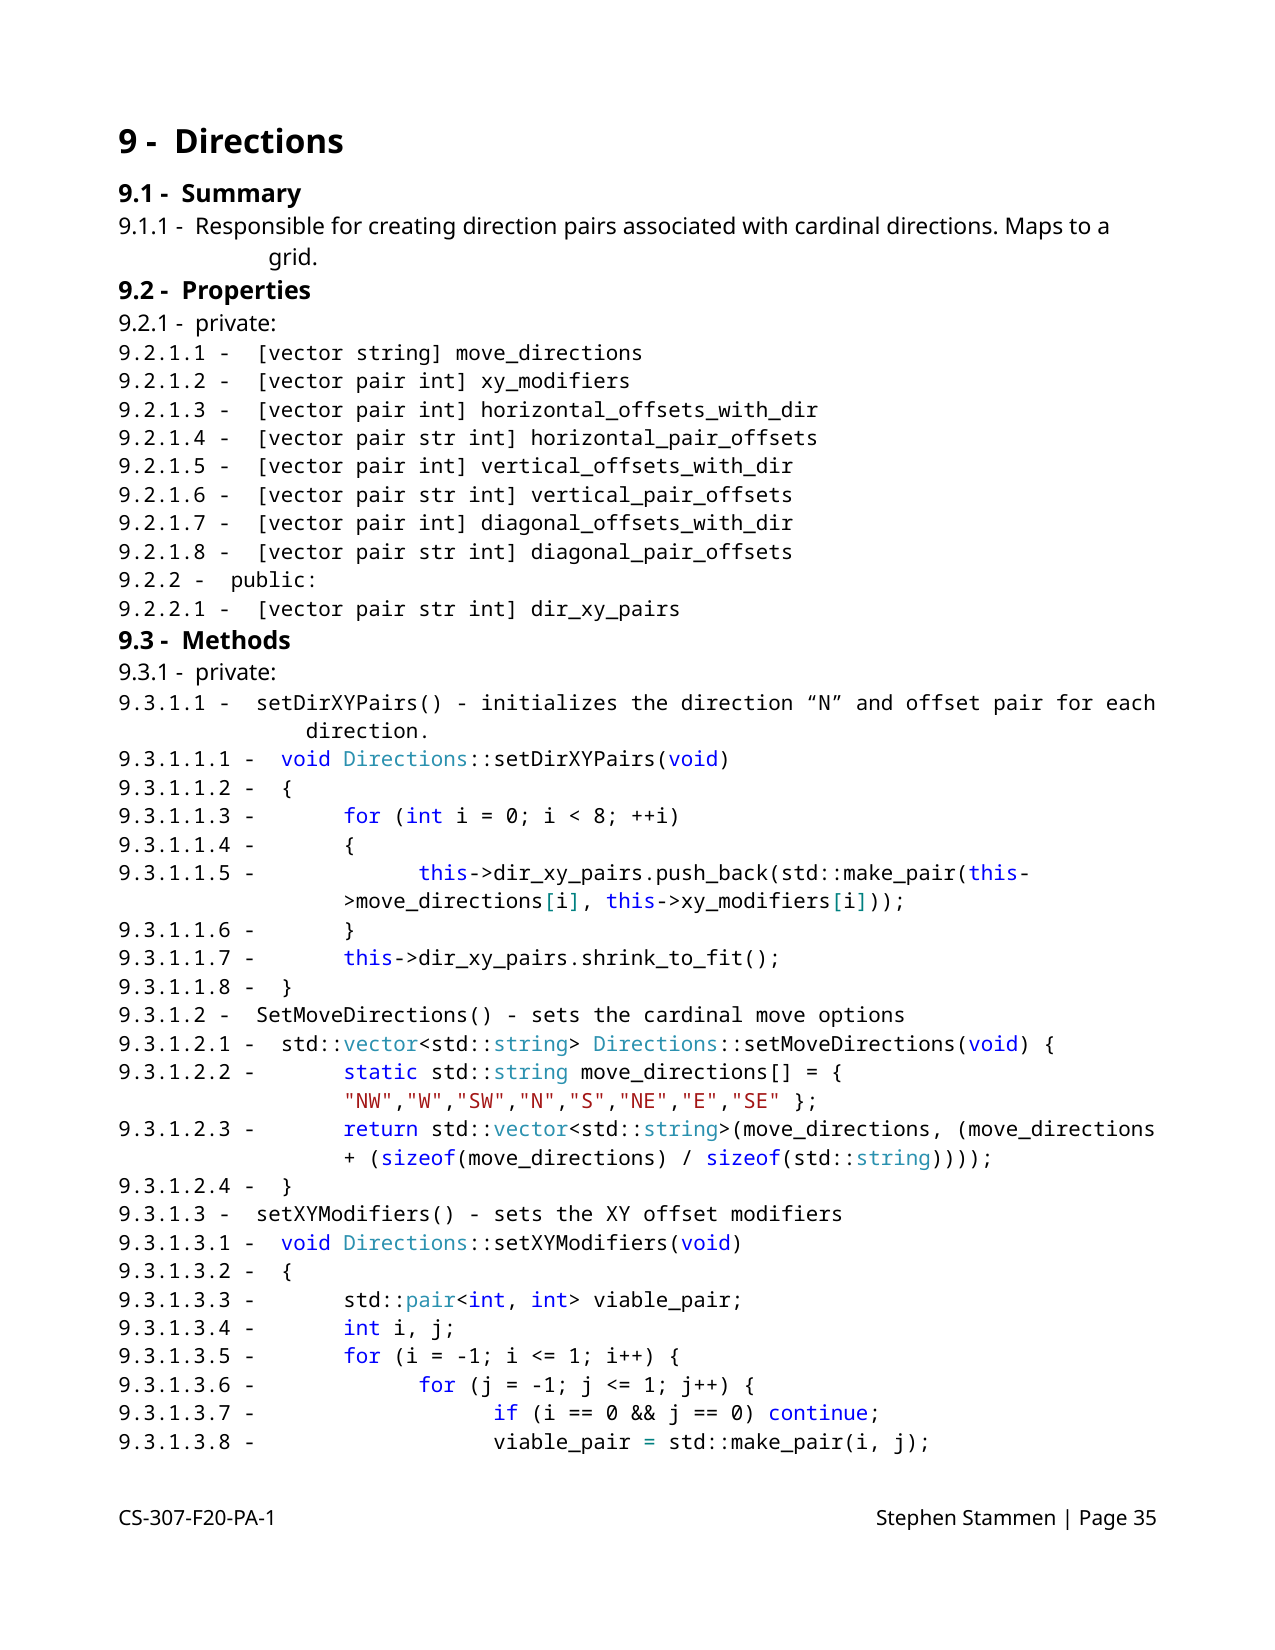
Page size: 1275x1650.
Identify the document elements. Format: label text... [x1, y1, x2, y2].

list return std::vector<std::string>(move_directions, (move_directions + (sizeof(move_directions) / sizeof(std::string)))); [118, 1114, 1157, 1171]
list if (i == 0 && j == 0) continue; [118, 1398, 1157, 1427]
list void Directions::setDirXYPairs(void) [118, 744, 1157, 773]
list private: [118, 656, 1157, 688]
list { [118, 773, 1157, 801]
list Methods [118, 622, 1157, 656]
list private: [118, 307, 1157, 338]
list { [118, 830, 1157, 858]
list std::vector<std::string> Directions::setMoveDirections(void) { [118, 1029, 1157, 1057]
list } [118, 972, 1157, 1000]
list Properties [118, 273, 1157, 307]
list [vector pair int] xy_modifiers [118, 366, 1157, 395]
list [vector pair str int] diagonal_pair_offsets [118, 537, 1157, 565]
list [vector string] move_directions [118, 338, 1157, 366]
list [vector pair str int] dir_xy_pairs [118, 594, 1157, 622]
list { [118, 1256, 1157, 1285]
list static std::string move_directions[] = { "NW","W","SW","N","S","NE","E","SE" }; [118, 1057, 1157, 1114]
list } [118, 915, 1157, 943]
list for (int i = 0; i < 8; ++i) [118, 801, 1157, 830]
list int i, j; [118, 1313, 1157, 1342]
subtitle Directions [118, 118, 1157, 163]
list [vector pair int] diagonal_offsets_with_dir [118, 508, 1157, 537]
list [vector pair str int] vertical_pair_offsets [118, 480, 1157, 508]
list SetMoveDirections() - sets the cardinal move options [118, 1000, 1157, 1029]
list setDirXYPairs() - initializes the direction “N” and offset pair for each direction. [118, 688, 1157, 744]
list Responsible for creating direction pairs associated with cardinal directions. Maps to a grid. [118, 210, 1157, 273]
list void Directions::setXYModifiers(void) [118, 1228, 1157, 1256]
list } [118, 1171, 1157, 1199]
list viable_pair = std::make_pair(i, j); [118, 1427, 1157, 1455]
list [vector pair int] vertical_offsets_with_dir [118, 452, 1157, 480]
list [vector pair int] horizontal_offsets_with_dir [118, 395, 1157, 423]
list for (j = -1; j <= 1; j++) { [118, 1370, 1157, 1398]
list this->dir_xy_pairs.push_back(std::make_pair(this->move_directions[i], this->xy_modifiers[i])); [118, 858, 1157, 915]
list [vector pair str int] horizontal_pair_offsets [118, 423, 1157, 452]
list setXYModifiers() - sets the XY offset modifiers [118, 1199, 1157, 1228]
list std::pair<int, int> viable_pair; [118, 1285, 1157, 1313]
list this->dir_xy_pairs.shrink_to_fit(); [118, 943, 1157, 972]
list for (i = -1; i <= 1; i++) { [118, 1342, 1157, 1370]
list Summary [118, 176, 1157, 210]
list public: [118, 565, 1157, 594]
